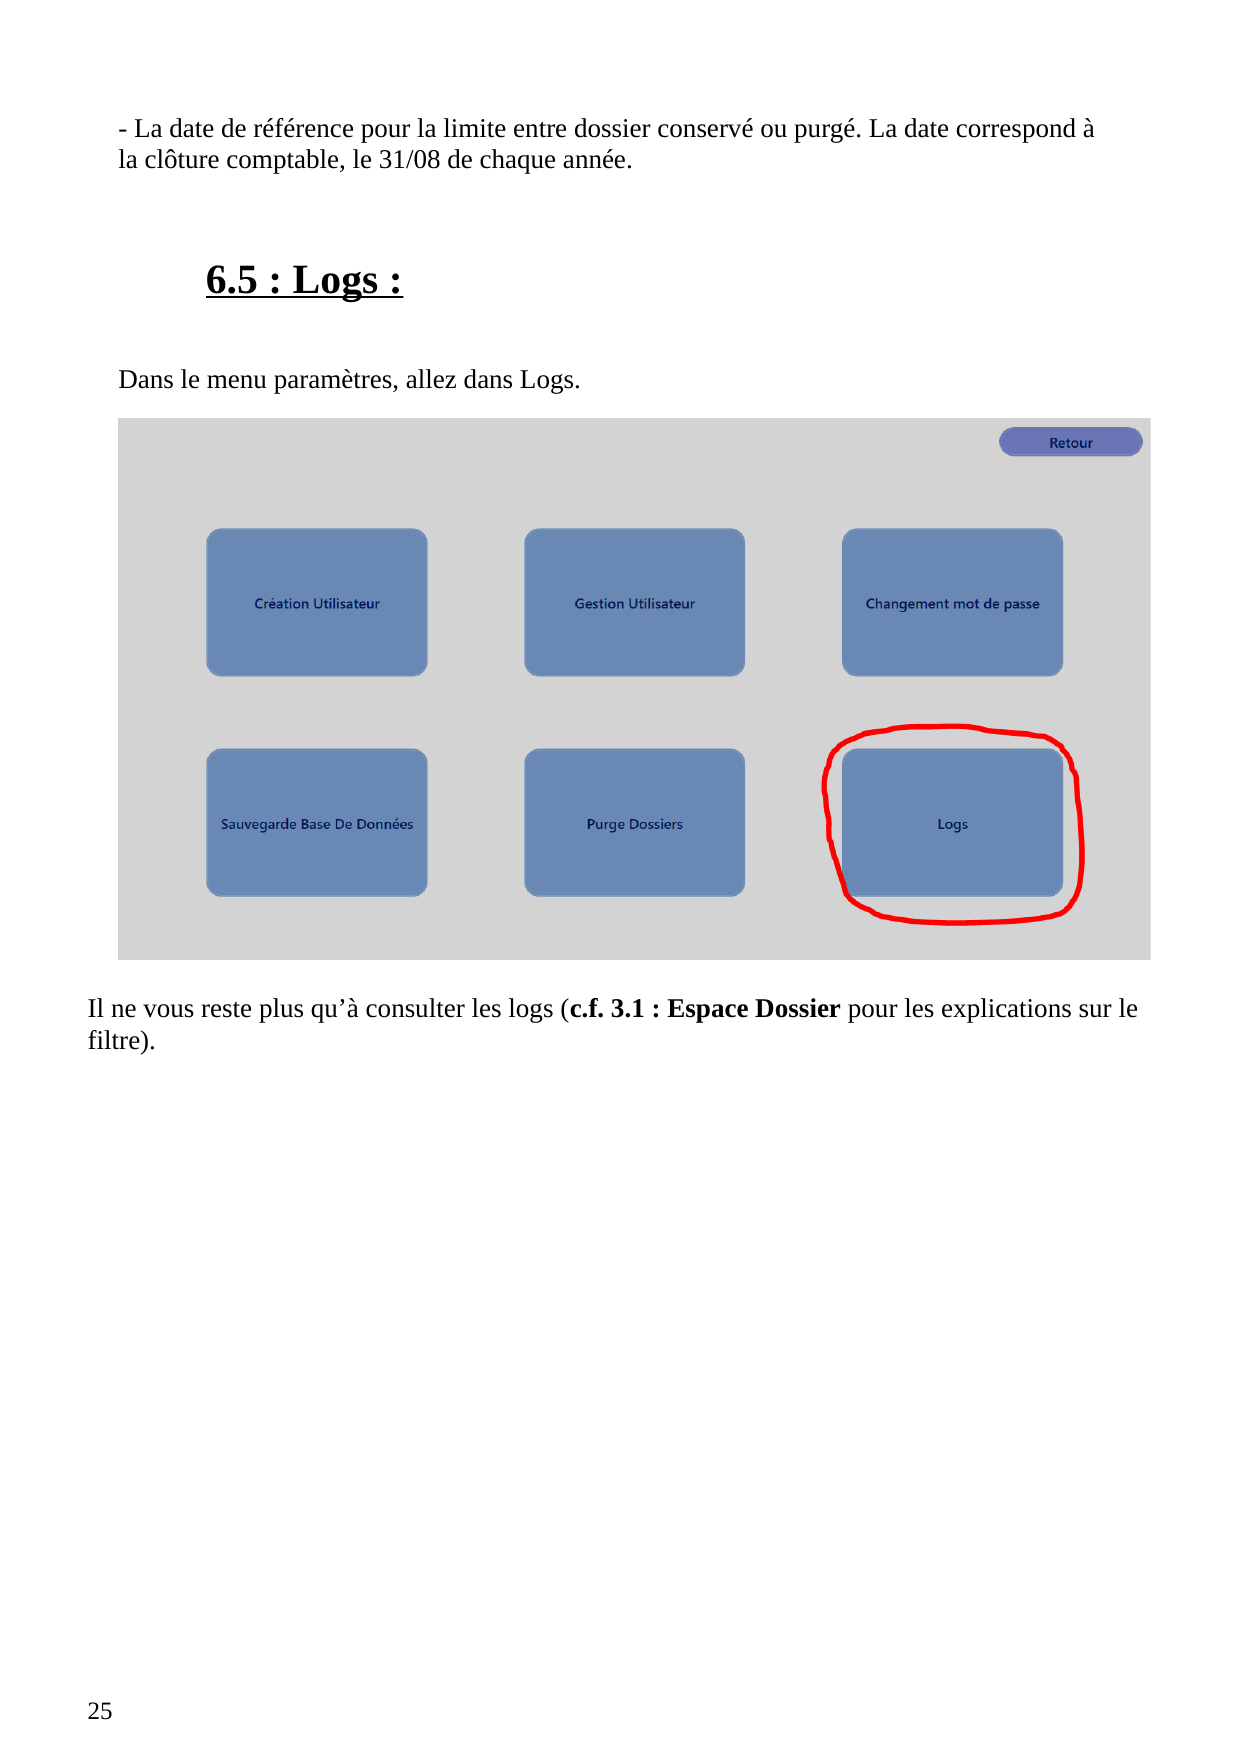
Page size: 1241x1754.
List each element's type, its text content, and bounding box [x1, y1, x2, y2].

text Il ne vous reste plus qu’à consulter les logs (c.f. 3.1 : Espace Dossier pour les explications sur le filtre). [87, 993, 1151, 1055]
subtitle 6.5 : Logs : [206, 255, 1151, 303]
picture [118, 418, 1151, 960]
text - La date de référence pour la limite entre dossier conservé ou purgé. La date correspond à la clôture comptable, le 31/08 de chaque année. [118, 112, 1106, 175]
text Dans le menu paramètres, allez dans Logs. [118, 363, 1151, 394]
